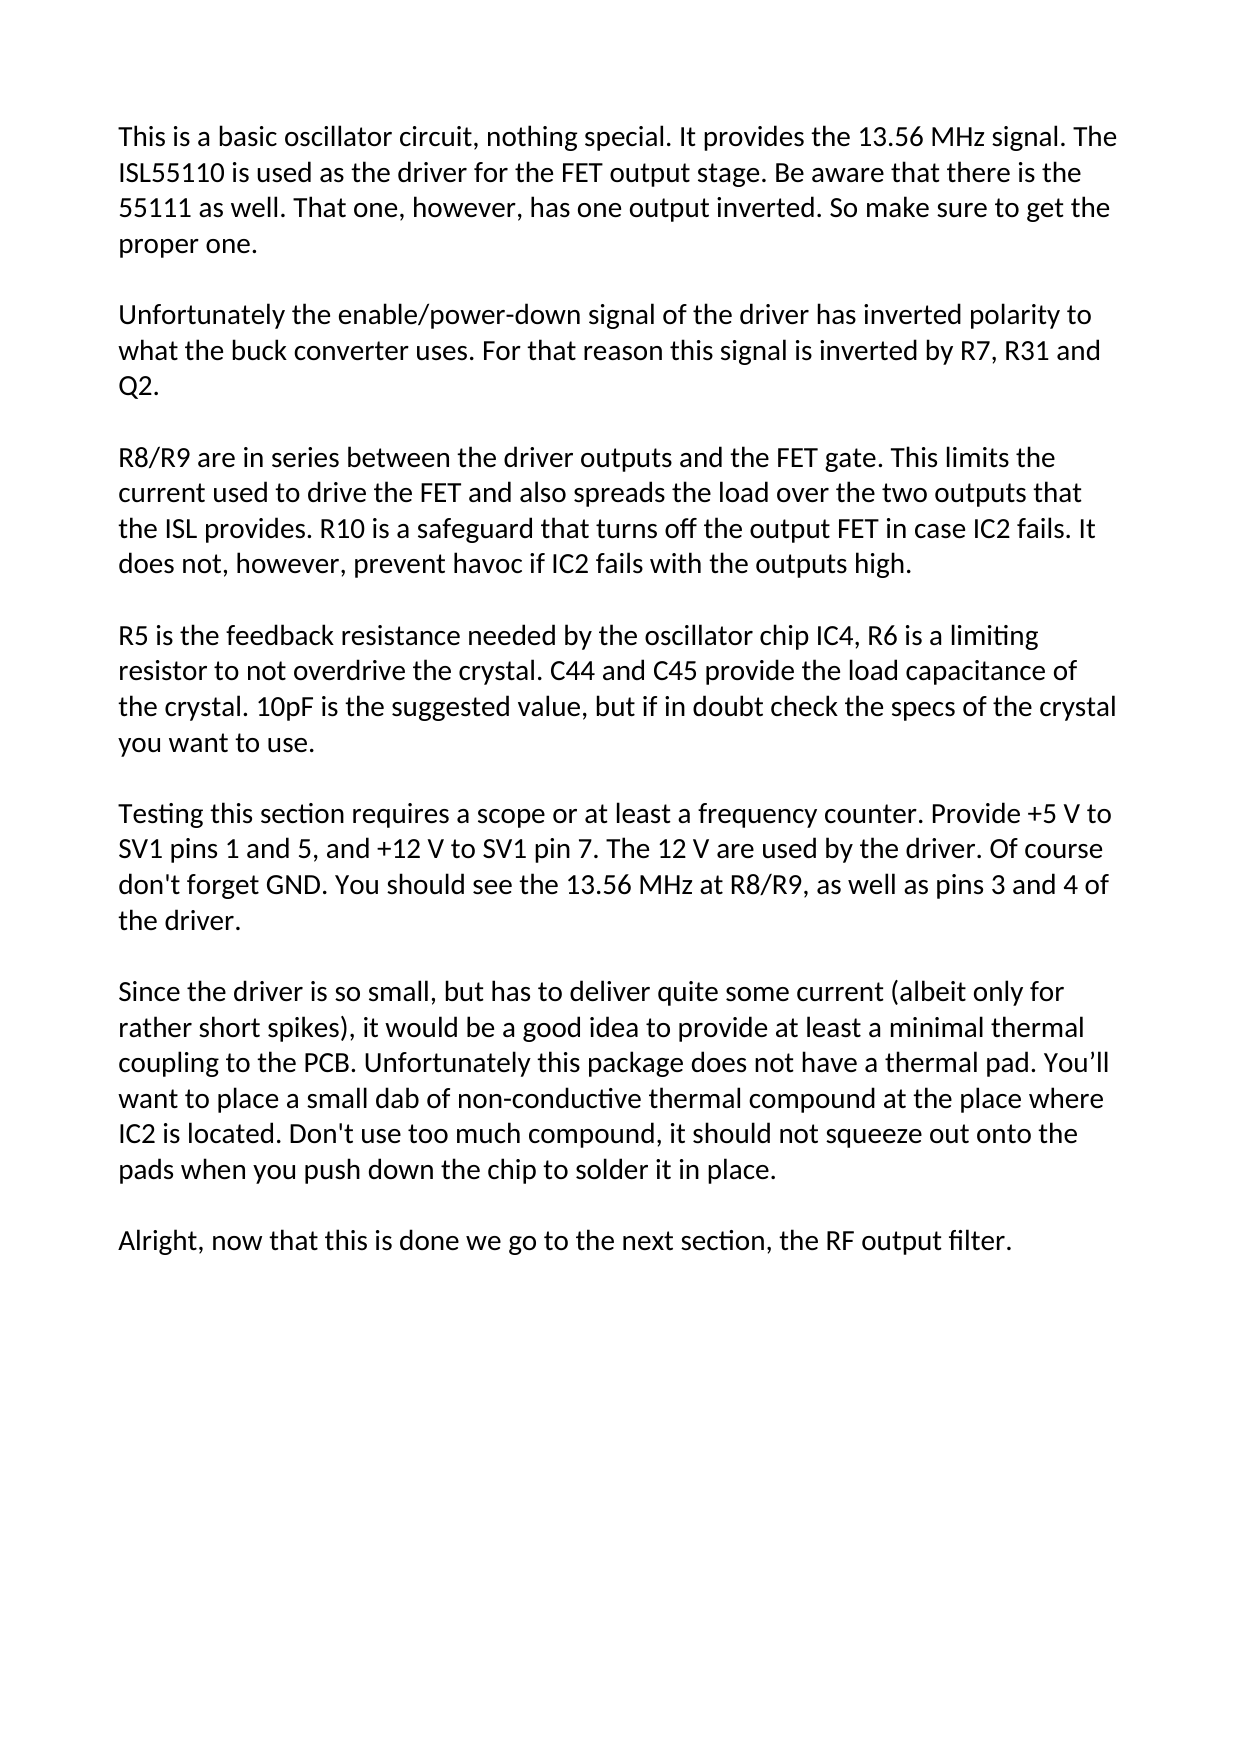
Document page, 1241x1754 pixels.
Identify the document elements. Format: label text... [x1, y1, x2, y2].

text Unfortunately the enable/power-down signal of the driver has inverted polarity to what the buck converter uses. For that reason this signal is inverted by R7, R31 and Q2. [118, 296, 1122, 403]
text Alright, now that this is done we go to the next section, the RF output filter. [118, 1222, 1122, 1258]
text R5 is the feedback resistance needed by the oscillator chip IC4, R6 is a limiting resistor to not overdrive the crystal. C44 and C45 provide the load capacitance of the crystal. 10pF is the suggested value, but if in doubt check the specs of the crystal you want to use. [118, 617, 1122, 759]
text This is a basic oscillator circuit, nothing special. It provides the 13.56 MHz signal. The ISL55110 is used as the driver for the FET output stage. Be aware that there is the 55111 as well. That one, however, has one output inverted. So make sure to get the proper one. [118, 118, 1122, 261]
text Testing this section requires a scope or at least a frequency counter. Provide +5 V to SV1 pins 1 and 5, and +12 V to SV1 pin 7. The 12 V are used by the driver. Of course don't forget GND. You should see the 13.56 MHz at R8/R9, as well as pins 3 and 4 of the driver. [118, 795, 1122, 937]
text R8/R9 are in series between the driver outputs and the FET gate. This limits the current used to drive the FET and also spreads the load over the two outputs that the ISL provides. R10 is a safeguard that turns off the output FET in case IC2 fails. It does not, however, prevent havoc if IC2 fails with the outputs high. [118, 439, 1122, 581]
text Since the driver is so small, but has to deliver quite some current (albeit only for rather short spikes), it would be a good idea to provide at least a minimal thermal coupling to the PCB. Unfortunately this package does not have a thermal pad. You’ll want to place a small dab of non-conductive thermal compound at the place where IC2 is located. Don't use too much compound, it should not squeeze out onto the pads when you push down the chip to solder it in place. [118, 973, 1122, 1187]
